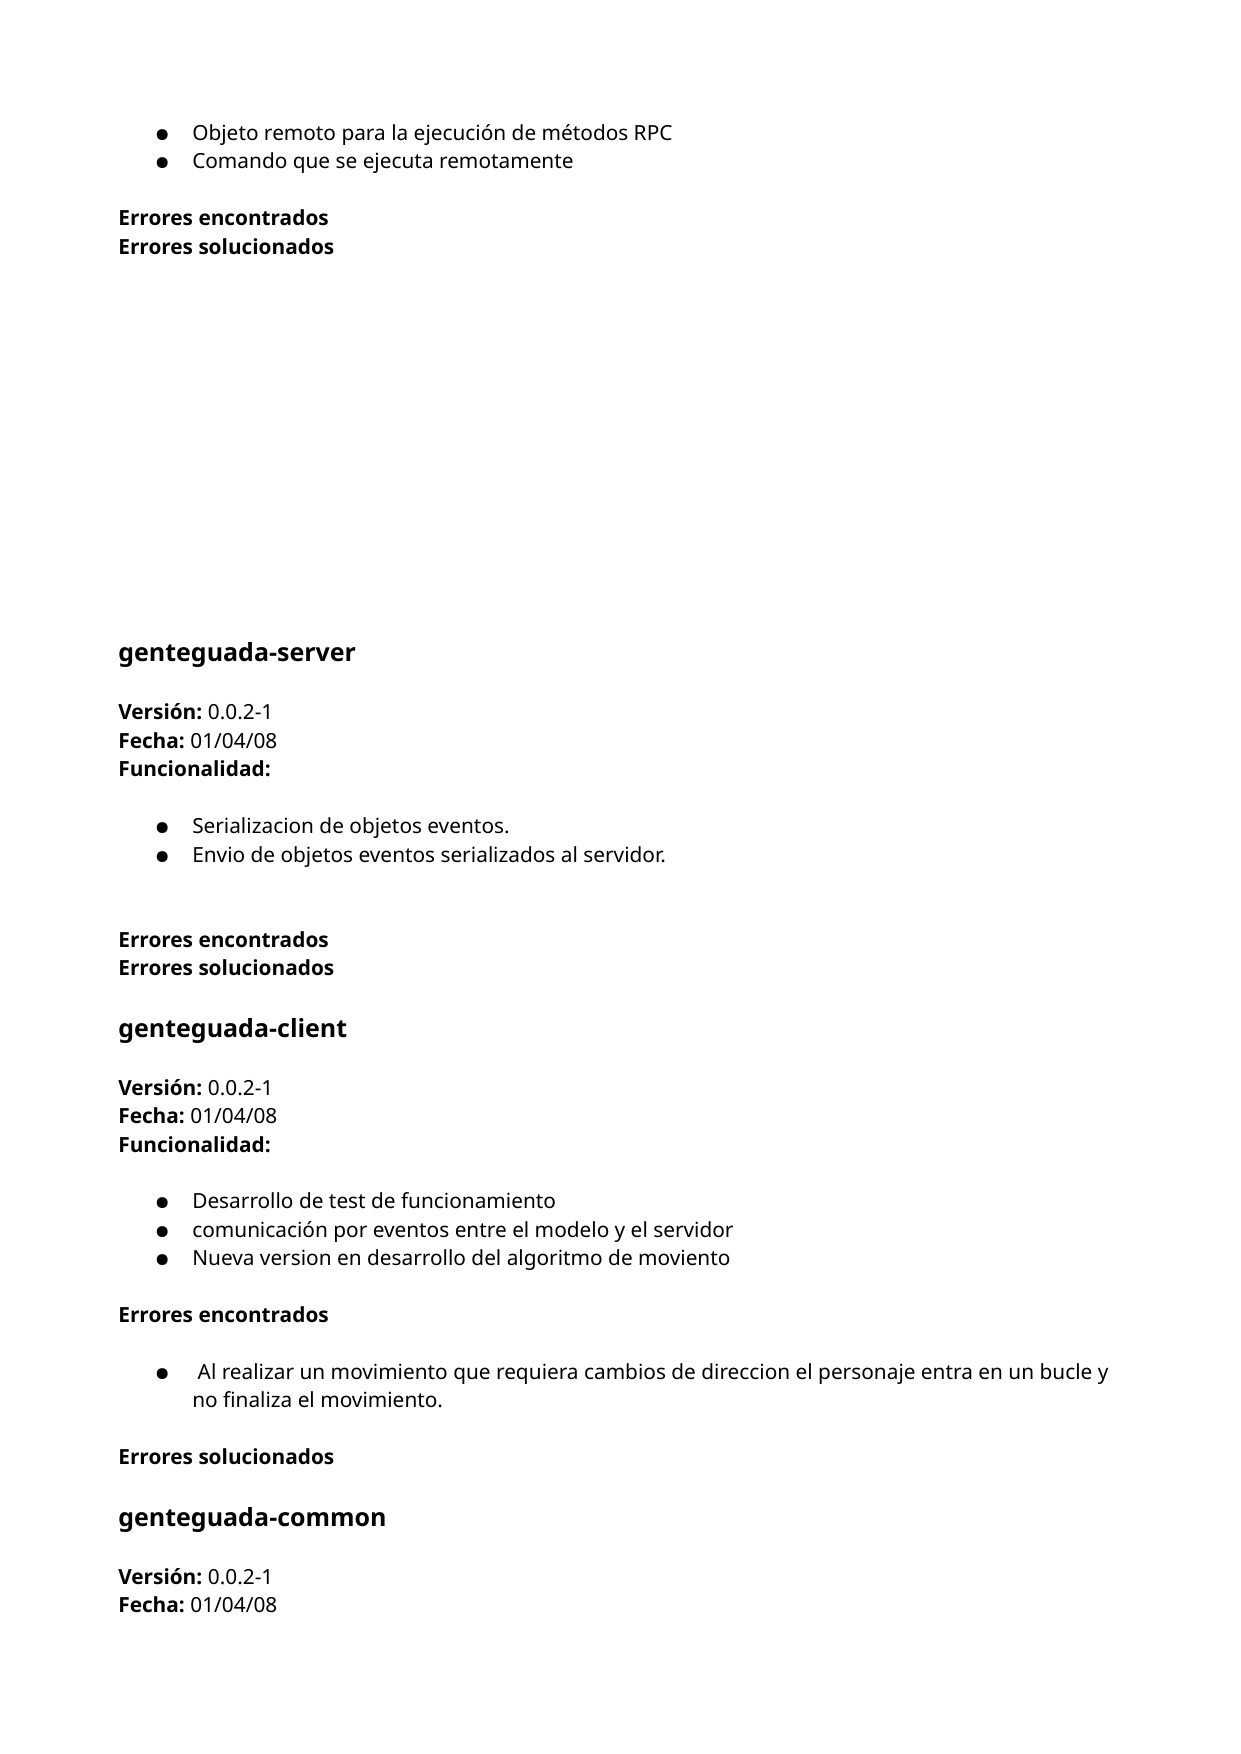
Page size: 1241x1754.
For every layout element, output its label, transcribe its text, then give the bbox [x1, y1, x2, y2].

text Fecha: 01/04/08 [118, 1590, 1122, 1619]
text Funcionalidad: [118, 754, 1122, 783]
text Errores solucionados [118, 953, 1122, 982]
text Errores solucionados [118, 232, 1122, 260]
text Errores encontrados [118, 1300, 1122, 1329]
text genteguada-client [118, 1010, 1122, 1044]
text genteguada-common [118, 1499, 1122, 1533]
text Errores encontrados [118, 925, 1122, 953]
list Comando que se ejecuta remotamente [154, 147, 1122, 175]
text Errores solucionados [118, 1442, 1122, 1471]
text Versión: 0.0.2-1 [118, 697, 1122, 726]
list Serializacion de objetos eventos. [154, 811, 1122, 840]
text genteguada-server [118, 635, 1122, 669]
list Objeto remoto para la ejecución de métodos RPC [154, 118, 1122, 147]
text Fecha: 01/04/08 [118, 726, 1122, 754]
list comunicación por eventos entre el modelo y el servidor [154, 1215, 1122, 1243]
text Funcionalidad: [118, 1130, 1122, 1158]
text Versión: 0.0.2-1 [118, 1073, 1122, 1101]
text Errores encontrados [118, 203, 1122, 232]
text Versión: 0.0.2-1 [118, 1562, 1122, 1590]
list Nueva version en desarrollo del algoritmo de moviento [154, 1243, 1122, 1272]
list Desarrollo de test de funcionamiento [154, 1187, 1122, 1215]
list Envio de objetos eventos serializados al servidor. [154, 840, 1122, 868]
list Al realizar un movimiento que requiera cambios de direccion el personaje entra en un bucle y no finaliza el movimiento. [154, 1357, 1122, 1414]
text Fecha: 01/04/08 [118, 1101, 1122, 1130]
